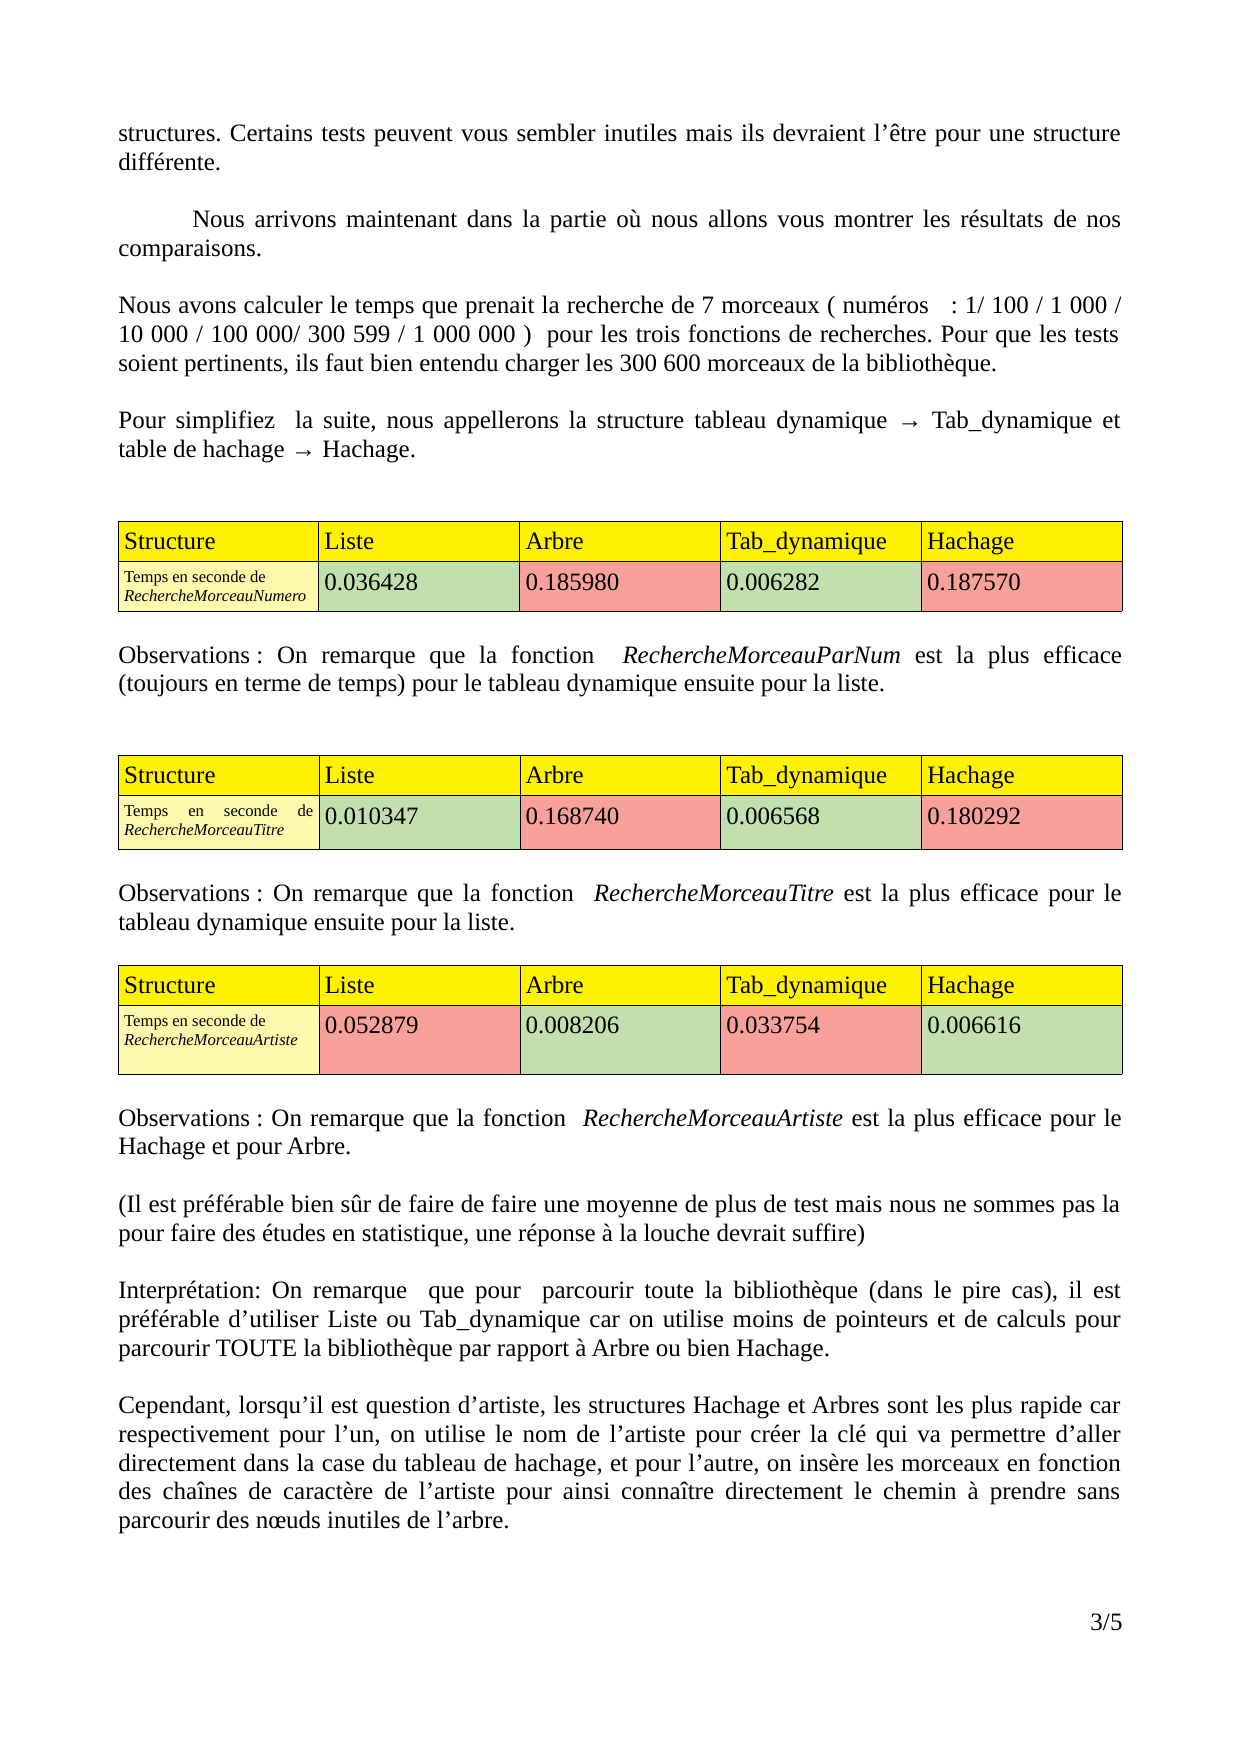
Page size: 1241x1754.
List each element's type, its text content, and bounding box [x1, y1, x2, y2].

table_header Structure [119, 966, 319, 1005]
table_header Hachage [922, 522, 1122, 561]
table_header Tab_dynamique [721, 966, 921, 1005]
text Nous arrivons maintenant dans la partie où nous allons vous montrer les résultats de nos comparaisons. [118, 204, 1122, 262]
table_cell Temps en seconde de RechercheMorceauArtiste [119, 1006, 319, 1074]
table_cell 0.006616 [922, 1006, 1122, 1074]
table_header Arbre [521, 966, 720, 1005]
table_cell Temps en seconde de RechercheMorceauNumero [119, 562, 318, 611]
table_header Liste [319, 522, 519, 561]
text structures. Certains tests peuvent vous sembler inutiles mais ils devraient l’être pour une structure différente. [118, 118, 1122, 176]
text Interprétation: On remarque que pour parcourir toute la bibliothèque (dans le pire cas), il est préférable d’utiliser Liste ou Tab_dynamique car on utilise moins de pointeurs et de calculs pour parcourir TOUTE la bibliothèque par rapport à Arbre ou bien Hachage. [118, 1275, 1122, 1361]
text Pour simplifiez la suite, nous appellerons la structure tableau dynamique → Tab_dynamique et table de hachage → Hachage. [118, 406, 1122, 463]
text Nous avons calculer le temps que prenait la recherche de 7 morceaux ( numéros : 1/ 100 / 1 000 / 10 000 / 100 000/ 300 599 / 1 000 000 ) pour les trois fonctions de recherches. Pour que les tests soient pertinents, ils faut bien entendu charger les 300 600 morceaux de la bibliothèque. [118, 291, 1122, 377]
text (Il est préférable bien sûr de faire de faire une moyenne de plus de test mais nous ne sommes pas la pour faire des études en statistique, une réponse à la louche devrait suffire) [118, 1189, 1122, 1246]
table_cell 0.052879 [320, 1006, 520, 1074]
table_header Arbre [521, 756, 720, 795]
table_header Structure [119, 756, 319, 795]
table_header Arbre [520, 522, 720, 561]
table_cell 0.036428 [319, 562, 519, 611]
table_cell 0.185980 [520, 562, 720, 611]
table_cell 0.006568 [721, 796, 921, 849]
text Cependant, lorsqu’il est question d’artiste, les structures Hachage et Arbres sont les plus rapide car respectivement pour l’un, on utilise le nom de l’artiste pour créer la clé qui va permettre d’aller directement dans la case du tableau de hachage, et pour l’autre, on insère les morceaux en fonction des chaînes de caractère de l’artiste pour ainsi connaître directement le chemin à prendre sans parcourir des nœuds inutiles de l’arbre. [118, 1390, 1122, 1534]
table_header Tab_dynamique [721, 522, 921, 561]
table_cell 0.168740 [521, 796, 720, 849]
table_header Hachage [922, 756, 1122, 795]
table_cell 0.010347 [320, 796, 520, 849]
table_header Hachage [922, 966, 1122, 1005]
table_header Liste [320, 756, 520, 795]
table_cell 0.180292 [922, 796, 1122, 849]
table_header Structure [119, 522, 318, 561]
table_cell 0.187570 [922, 562, 1122, 611]
table_cell Temps en seconde de RechercheMorceauTitre [119, 796, 319, 849]
table_cell 0.006282 [721, 562, 921, 611]
table_cell 0.033754 [721, 1006, 921, 1074]
table_header Liste [320, 966, 520, 1005]
text Observations : On remarque que la fonction RechercheMorceauArtiste est la plus efficace pour le Hachage et pour Arbre. [118, 1103, 1122, 1160]
text Observations : On remarque que la fonction RechercheMorceauTitre est la plus efficace pour le tableau dynamique ensuite pour la liste. [118, 878, 1122, 936]
table_header Tab_dynamique [721, 756, 921, 795]
table_cell 0.008206 [521, 1006, 720, 1074]
text Observations : On remarque que la fonction RechercheMorceauParNum est la plus efficace (toujours en terme de temps) pour le tableau dynamique ensuite pour la liste. [118, 640, 1122, 697]
